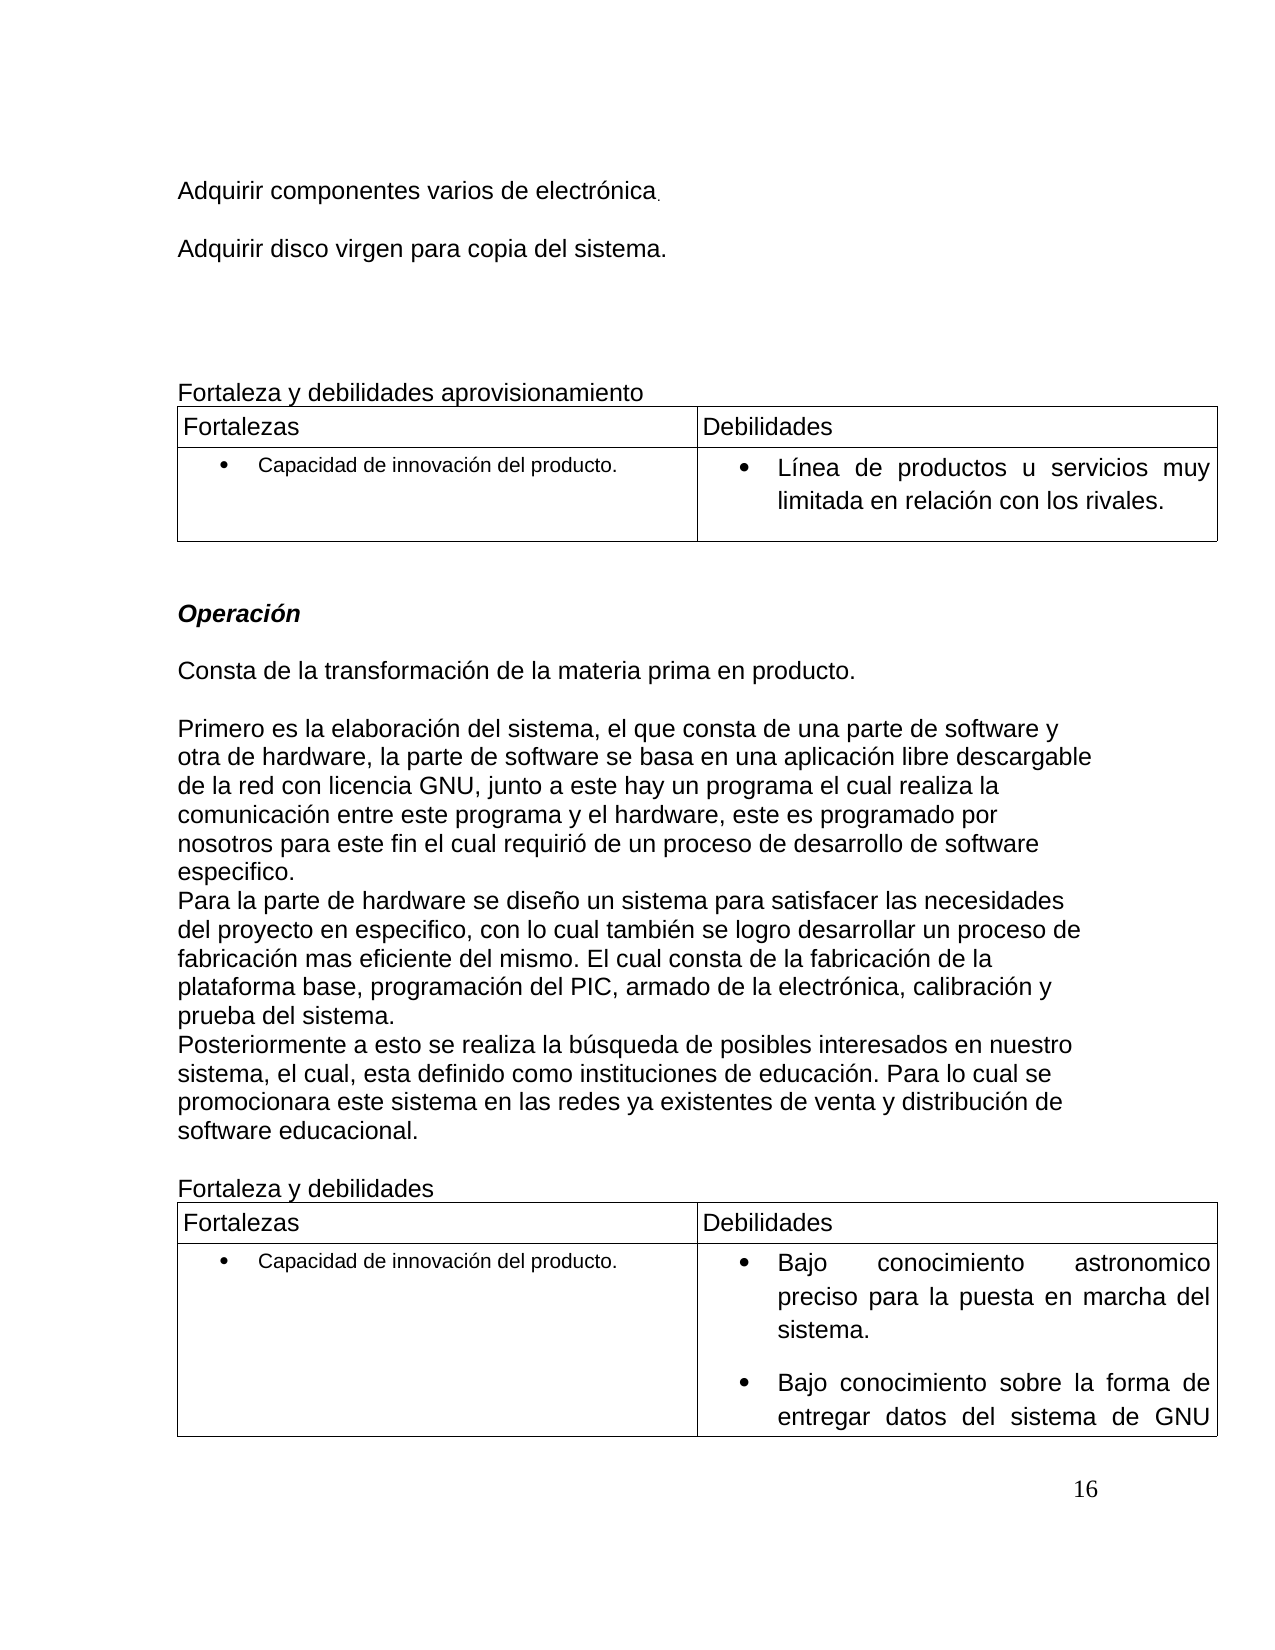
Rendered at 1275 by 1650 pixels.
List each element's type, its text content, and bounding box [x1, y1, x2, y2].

table_cell Capacidad de innovación del producto. [178, 448, 697, 541]
text Consta de la transformación de la materia prima en producto. [177, 656, 1098, 685]
table_cell Bajo conocimiento astronomico preciso para la puesta en marcha del sistema. Bajo conocimiento sobre la forma de entregar datos del sistema de GNU [698, 1244, 1217, 1436]
text Posteriormente a esto se realiza la búsqueda de posibles interesados en nuestro sistema, el cual, esta definido como instituciones de educación. Para lo cual se promocionara este sistema en las redes ya existentes de venta y distribución de software educacional. [177, 1030, 1098, 1145]
table_header Debilidades [698, 1203, 1217, 1243]
text Adquirir disco virgen para copia del sistema. [177, 234, 1098, 263]
text Operación [177, 598, 1098, 627]
text Adquirir componentes varios de electrónica. [177, 176, 1098, 205]
text Fortaleza y debilidades [177, 1173, 1098, 1202]
table_header Fortalezas [178, 407, 697, 447]
text Fortaleza y debilidades aprovisionamiento [177, 378, 1098, 406]
table_cell Capacidad de innovación del producto. [178, 1244, 697, 1436]
text Para la parte de hardware se diseño un sistema para satisfacer las necesidades del proyecto en especifico, con lo cual también se logro desarrollar un proceso de fabricación mas eficiente del mismo. El cual consta de la fabricación de la plataforma base, programación del PIC, armado de la electrónica, calibración y prueba del sistema. [177, 886, 1098, 1030]
table_cell Línea de productos u servicios muy limitada en relación con los rivales. [698, 448, 1217, 541]
table_header Fortalezas [178, 1203, 697, 1243]
text Primero es la elaboración del sistema, el que consta de una parte de software y otra de hardware, la parte de software se basa en una aplicación libre descargable de la red con licencia GNU, junto a este hay un programa el cual realiza la comunicación entre este programa y el hardware, este es programado por nosotros para este fin el cual requirió de un proceso de desarrollo de software especifico. [177, 713, 1098, 886]
table_header Debilidades [698, 407, 1217, 447]
